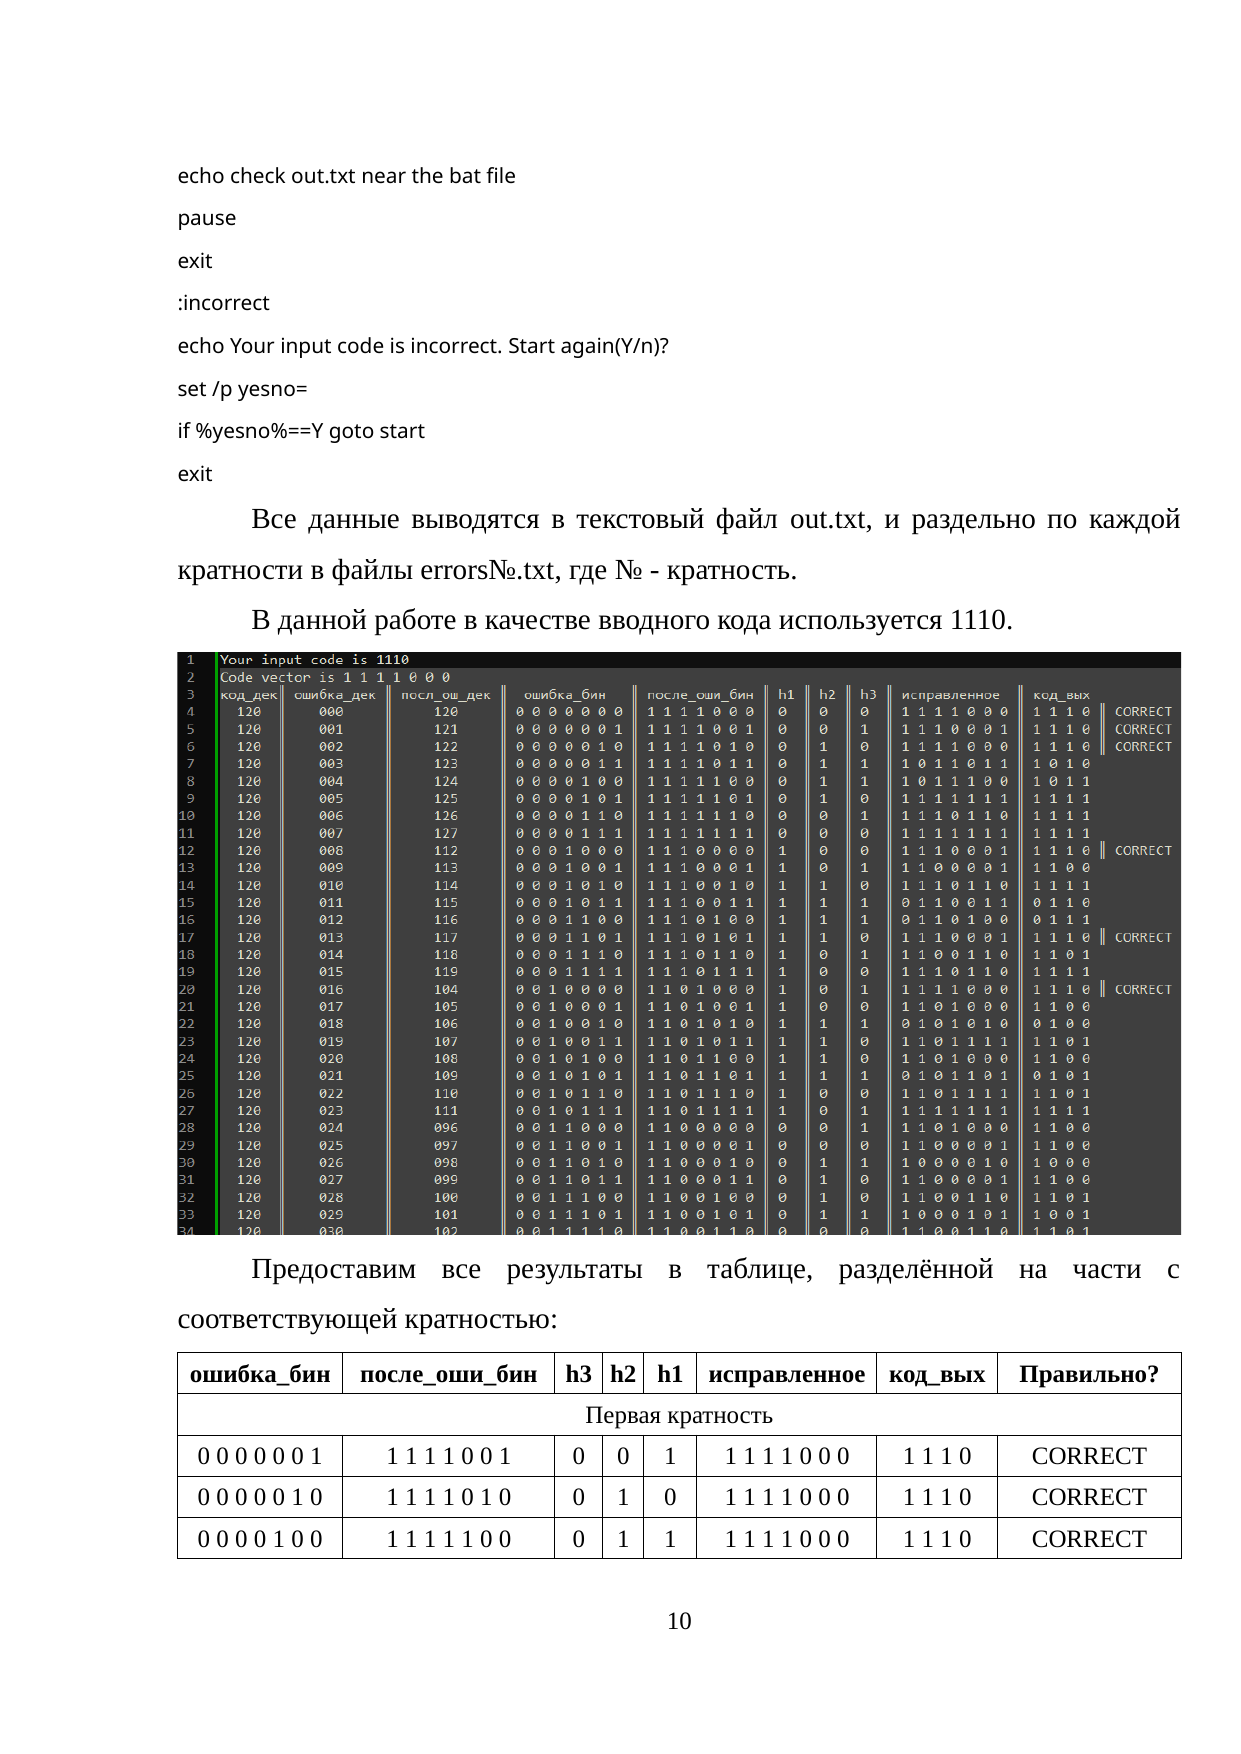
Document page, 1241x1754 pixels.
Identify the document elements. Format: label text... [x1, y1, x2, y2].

table_cell CORRECT [998, 1518, 1181, 1558]
text set /p yesno= [177, 374, 1181, 402]
text В данной работе в качестве вводного кода используется 1110. [177, 602, 1181, 636]
table_header код_вых [877, 1353, 997, 1393]
table_cell 1 1 1 0 [877, 1518, 997, 1558]
table_header Правильно? [998, 1353, 1181, 1393]
text exit [177, 459, 1181, 487]
table_cell 0 0 0 0 0 1 0 [178, 1477, 342, 1517]
table_cell 0 0 0 0 1 0 0 [178, 1518, 342, 1558]
picture [177, 652, 1182, 1235]
table_cell 0 [555, 1477, 602, 1517]
text pause [177, 203, 1181, 232]
text if %yesno%==Y goto start [177, 416, 1181, 445]
table_cell 0 [555, 1436, 602, 1476]
table_cell 1 [644, 1436, 696, 1476]
text echo check out.txt near the bat file [177, 161, 1181, 189]
text echo Your input code is incorrect. Start again(Y/n)? [177, 331, 1181, 359]
table_cell 1 1 1 1 0 0 0 [697, 1436, 876, 1476]
text :incorrect [177, 288, 1181, 317]
table_header h3 [555, 1353, 602, 1393]
table_cell 1 1 1 0 [877, 1477, 997, 1517]
table_cell 1 1 1 1 0 0 0 [697, 1477, 876, 1517]
table_cell 1 [644, 1518, 696, 1558]
table_header h1 [644, 1353, 696, 1393]
table_cell CORRECT [998, 1436, 1181, 1476]
table_cell 1 1 1 1 0 0 0 [697, 1518, 876, 1558]
table_header h2 [603, 1353, 643, 1393]
table_cell 1 [603, 1477, 643, 1517]
table_cell 1 1 1 1 0 1 0 [343, 1477, 554, 1517]
table_cell 1 [603, 1518, 643, 1558]
table_cell 0 [644, 1477, 696, 1517]
table_cell 1 1 1 1 1 0 0 [343, 1518, 554, 1558]
table_cell CORRECT [998, 1477, 1181, 1517]
table_cell Первая кратность [178, 1394, 1181, 1434]
text Предоставим все результаты в таблице, разделённой на части с соответствующей кратностью: [177, 1251, 1181, 1335]
table_header ошибка_бин [178, 1353, 342, 1393]
table_cell 0 0 0 0 0 0 1 [178, 1436, 342, 1476]
table_header исправленное [697, 1353, 876, 1393]
table_header после_оши_бин [343, 1353, 554, 1393]
table_cell 0 [555, 1518, 602, 1558]
text Все данные выводятся в текстовый файл out.txt, и раздельно по каждой кратности в файлы errors№.txt, где № - кратность. [177, 502, 1181, 585]
table_cell 1 1 1 0 [877, 1436, 997, 1476]
text exit [177, 246, 1181, 274]
table_cell 0 [603, 1436, 643, 1476]
table_cell 1 1 1 1 0 0 1 [343, 1436, 554, 1476]
